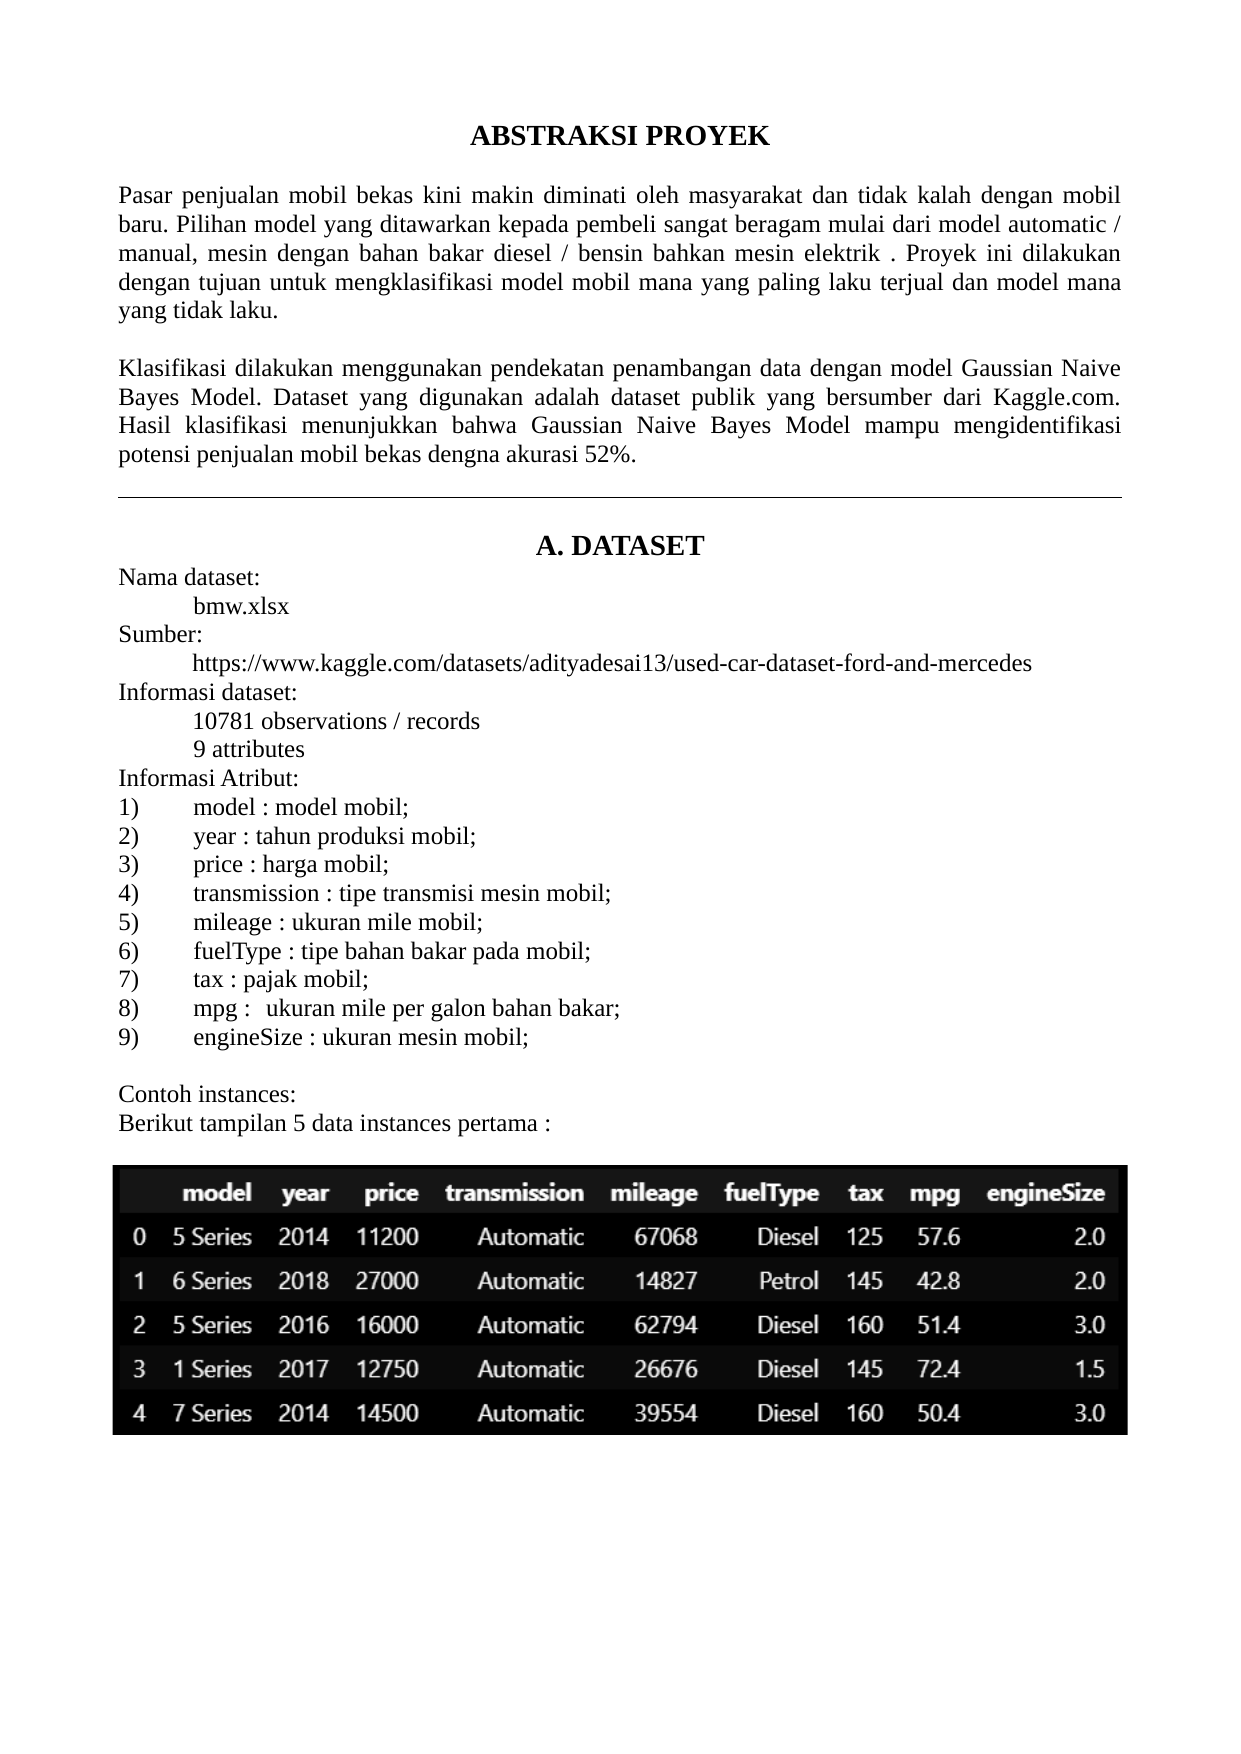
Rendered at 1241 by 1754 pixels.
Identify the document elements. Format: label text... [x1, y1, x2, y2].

picture [112, 1165, 1128, 1435]
text Informasi Atribut: [118, 763, 1122, 792]
text Nama dataset: [118, 562, 1122, 591]
list mpg : ukuran mile per galon bahan bakar; [118, 993, 1122, 1022]
text Klasifikasi dilakukan menggunakan pendekatan penambangan data dengan model Gaussian Naive Bayes Model. Dataset yang digunakan adalah dataset publik yang bersumber dari Kaggle.com. Hasil klasifikasi menunjukkan bahwa Gaussian Naive Bayes Model mampu mengidentifikasi potensi penjualan mobil bekas dengna akurasi 52%. [118, 353, 1122, 468]
list engineSize : ukuran mesin mobil; [118, 1022, 1122, 1051]
text A. DATASET [118, 528, 1122, 562]
text bmw.xlsx [118, 591, 1122, 619]
text 9 attributes [118, 734, 1122, 763]
list year : tahun produksi mobil; [118, 821, 1122, 849]
text Pasar penjualan mobil bekas kini makin diminati oleh masyarakat dan tidak kalah dengan mobil baru. Pilihan model yang ditawarkan kepada pembeli sangat beragam mulai dari model automatic / manual, mesin dengan bahan bakar diesel / bensin bahkan mesin elektrik . Proyek ini dilakukan dengan tujuan untuk mengklasifikasi model mobil mana yang paling laku terjual dan model mana yang tidak laku. [118, 180, 1122, 324]
text Contoh instances: [118, 1079, 1122, 1108]
text 10781 observations / records [118, 706, 1122, 734]
text https://www.kaggle.com/datasets/adityadesai13/used-car-dataset-ford-and-mercedes [118, 648, 1122, 677]
text Sumber: [118, 619, 1122, 648]
list model : model mobil; [118, 792, 1122, 821]
list tax : pajak mobil; [118, 964, 1122, 993]
list transmission : tipe transmisi mesin mobil; [118, 878, 1122, 907]
text ABSTRAKSI PROYEK [118, 118, 1122, 152]
list mileage : ukuran mile mobil; [118, 907, 1122, 936]
text Berikut tampilan 5 data instances pertama : [118, 1108, 1122, 1137]
text Informasi dataset: [118, 677, 1122, 706]
list price : harga mobil; [118, 849, 1122, 878]
list fuelType : tipe bahan bakar pada mobil; [118, 936, 1122, 964]
